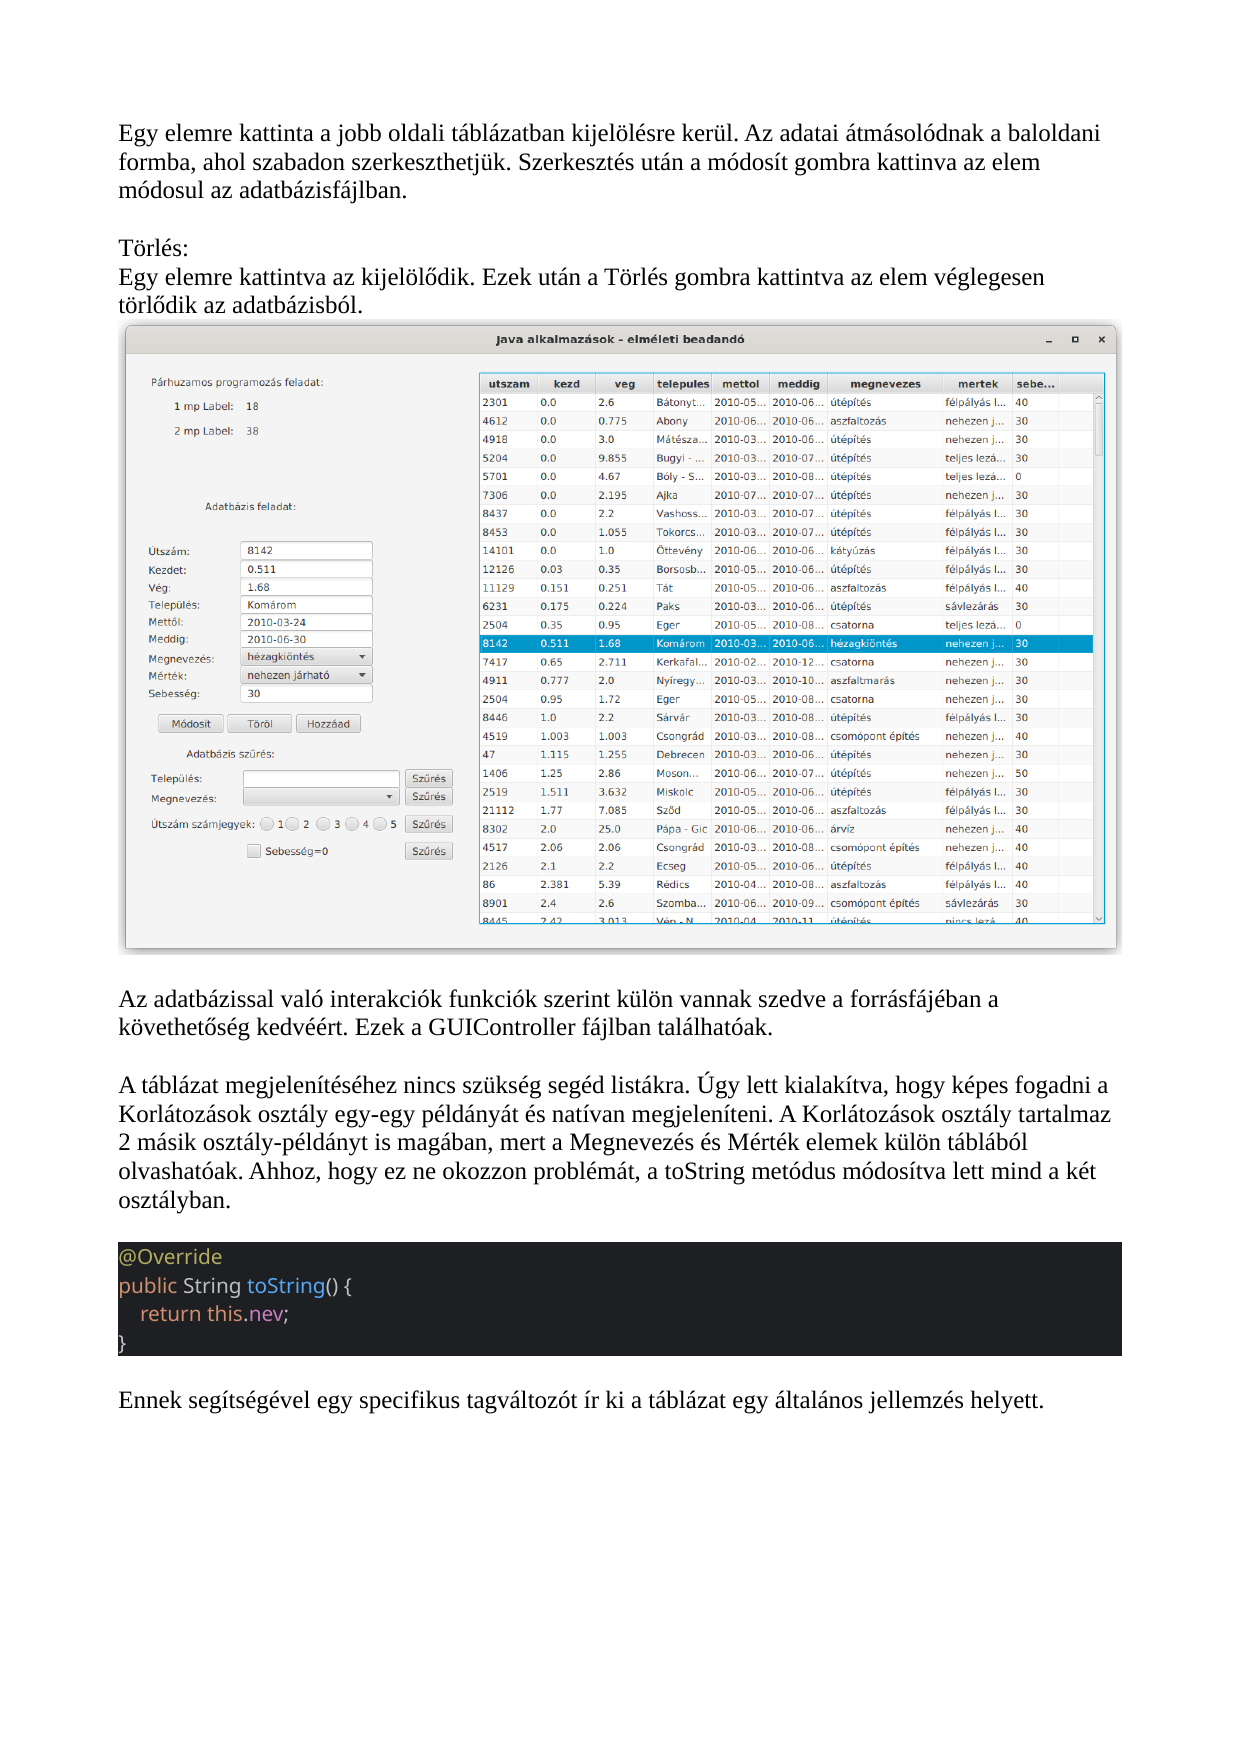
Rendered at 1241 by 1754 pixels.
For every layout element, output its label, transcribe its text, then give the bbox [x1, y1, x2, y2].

text Az adatbázissal való interakciók funkciók szerint külön vannak szedve a forrásfájéban a követhetőség kedvéért. Ezek a GUIController fájlban találhatóak. [118, 984, 1122, 1041]
text Törlés: [118, 233, 1122, 262]
text Ennek segítségével egy specifikus tagváltozót ír ki a táblázat egy általános jellemzés helyett. [118, 1385, 1122, 1414]
text Egy elemre kattinta a jobb oldali táblázatban kijelölésre kerül. Az adatai átmásolódnak a baloldani formba, ahol szabadon szerkeszthetjük. Szerkesztés után a módosít gombra kattinva az elem módosul az adatbázisfájlban. [118, 118, 1122, 204]
text @Override public String toString() { return this.nev; } [118, 1242, 1122, 1356]
text Egy elemre kattintva az kijelölődik. Ezek után a Törlés gombra kattintva az elem véglegesen törlődik az adatbázisból. [118, 262, 1122, 319]
text A táblázat megjelenítéséhez nincs szükség segéd listákra. Úgy lett kialakítva, hogy képes fogadni a Korlátozások osztály egy-egy példányát és natívan megjeleníteni. A Korlátozások osztály tartalmaz 2 másik osztály-példányt is magában, mert a Megnevezés és Mérték elemek külön táblából olvashatóak. Ahhoz, hogy ez ne okozzon problémát, a toString metódus módosítva lett mind a két osztályban. [118, 1070, 1122, 1214]
picture [118, 319, 1123, 955]
